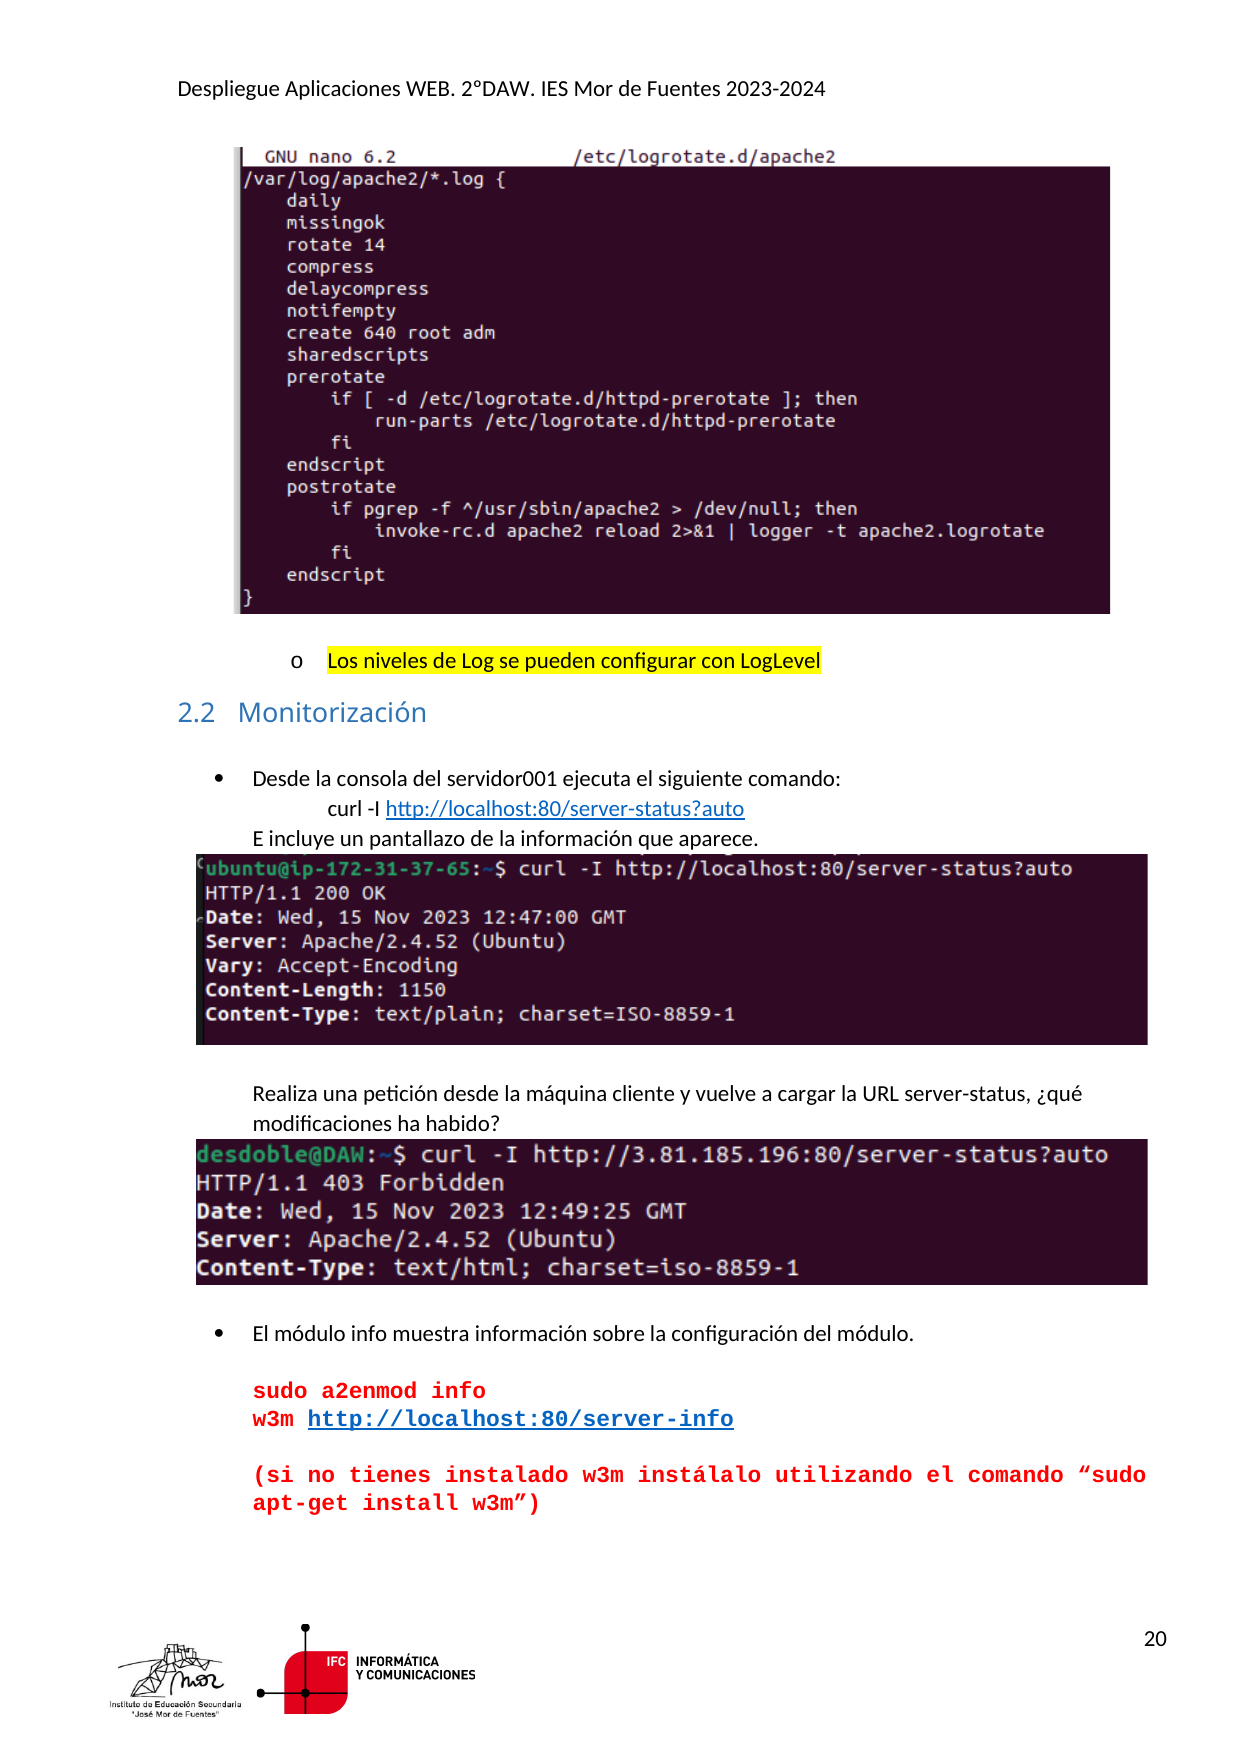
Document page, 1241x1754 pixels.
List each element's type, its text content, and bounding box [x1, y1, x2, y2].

list Los niveles de Log se pueden configurar con LogLevel [290, 646, 1167, 675]
picture [256, 1624, 475, 1714]
list sudo a2enmod info [252, 1379, 1167, 1405]
list (si no tienes instalado w3m instálalo utilizando el comando “sudo apt-get install w3m”) [252, 1463, 1167, 1517]
picture [196, 1139, 1148, 1285]
picture [233, 147, 1111, 614]
list Desde la consola del servidor001 ejecuta el siguiente comando: [215, 764, 1167, 792]
list w3m http://localhost:80/server-info [252, 1407, 1167, 1433]
picture [100, 1631, 249, 1736]
subtitle Monitorización [177, 694, 1167, 731]
list curl -I http://localhost:80/server-status?auto [290, 794, 1167, 822]
list Realiza una petición desde la máquina cliente y vuelve a cargar la URL server-status, ¿qué modificaciones ha habido? [215, 1079, 1167, 1137]
list El módulo info muestra información sobre la configuración del módulo. [215, 1319, 1167, 1347]
picture [196, 854, 1148, 1045]
list E incluye un pantallazo de la información que aparece. [215, 824, 1167, 852]
